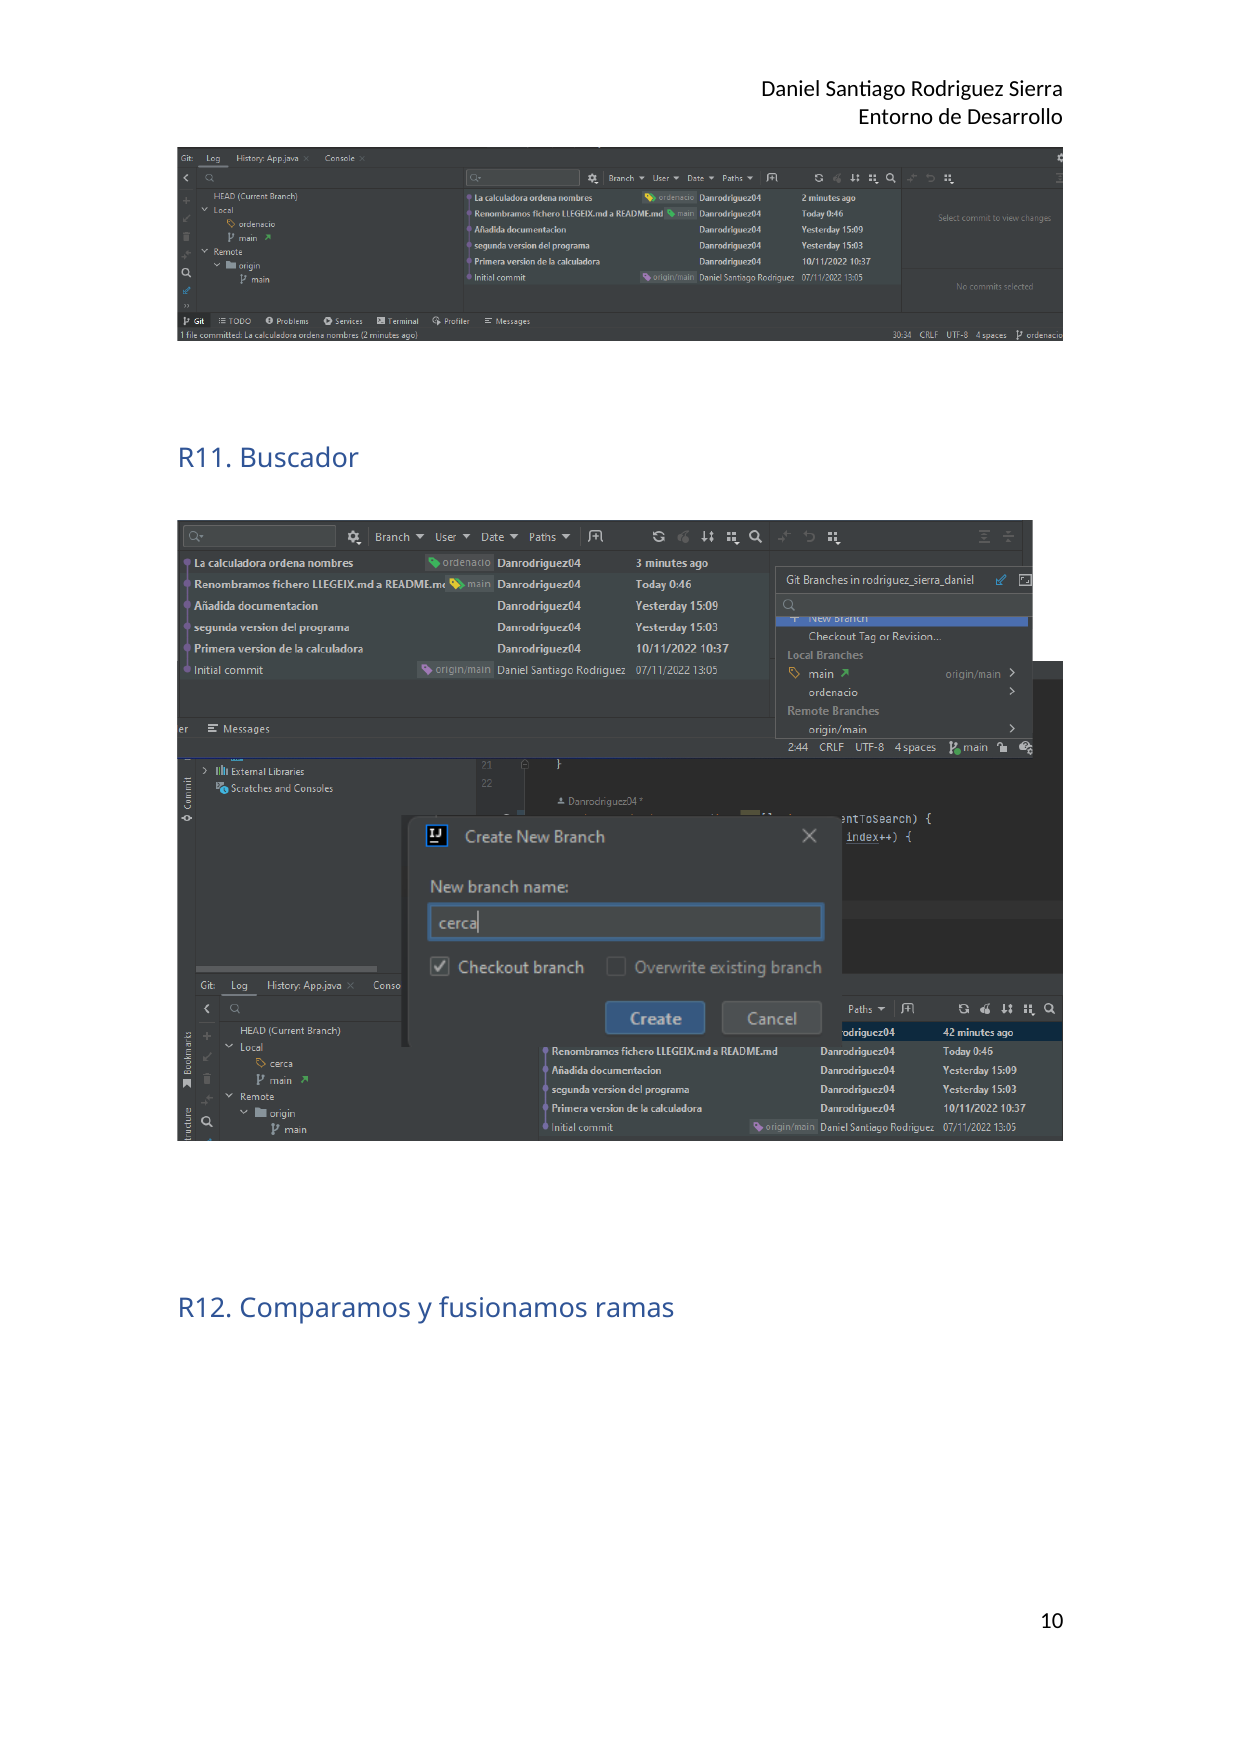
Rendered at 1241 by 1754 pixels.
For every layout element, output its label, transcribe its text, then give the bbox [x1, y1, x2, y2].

subtitle R11. Buscador [177, 439, 1063, 476]
subtitle R12. Comparamos y fusionamos ramas [177, 1288, 1063, 1325]
